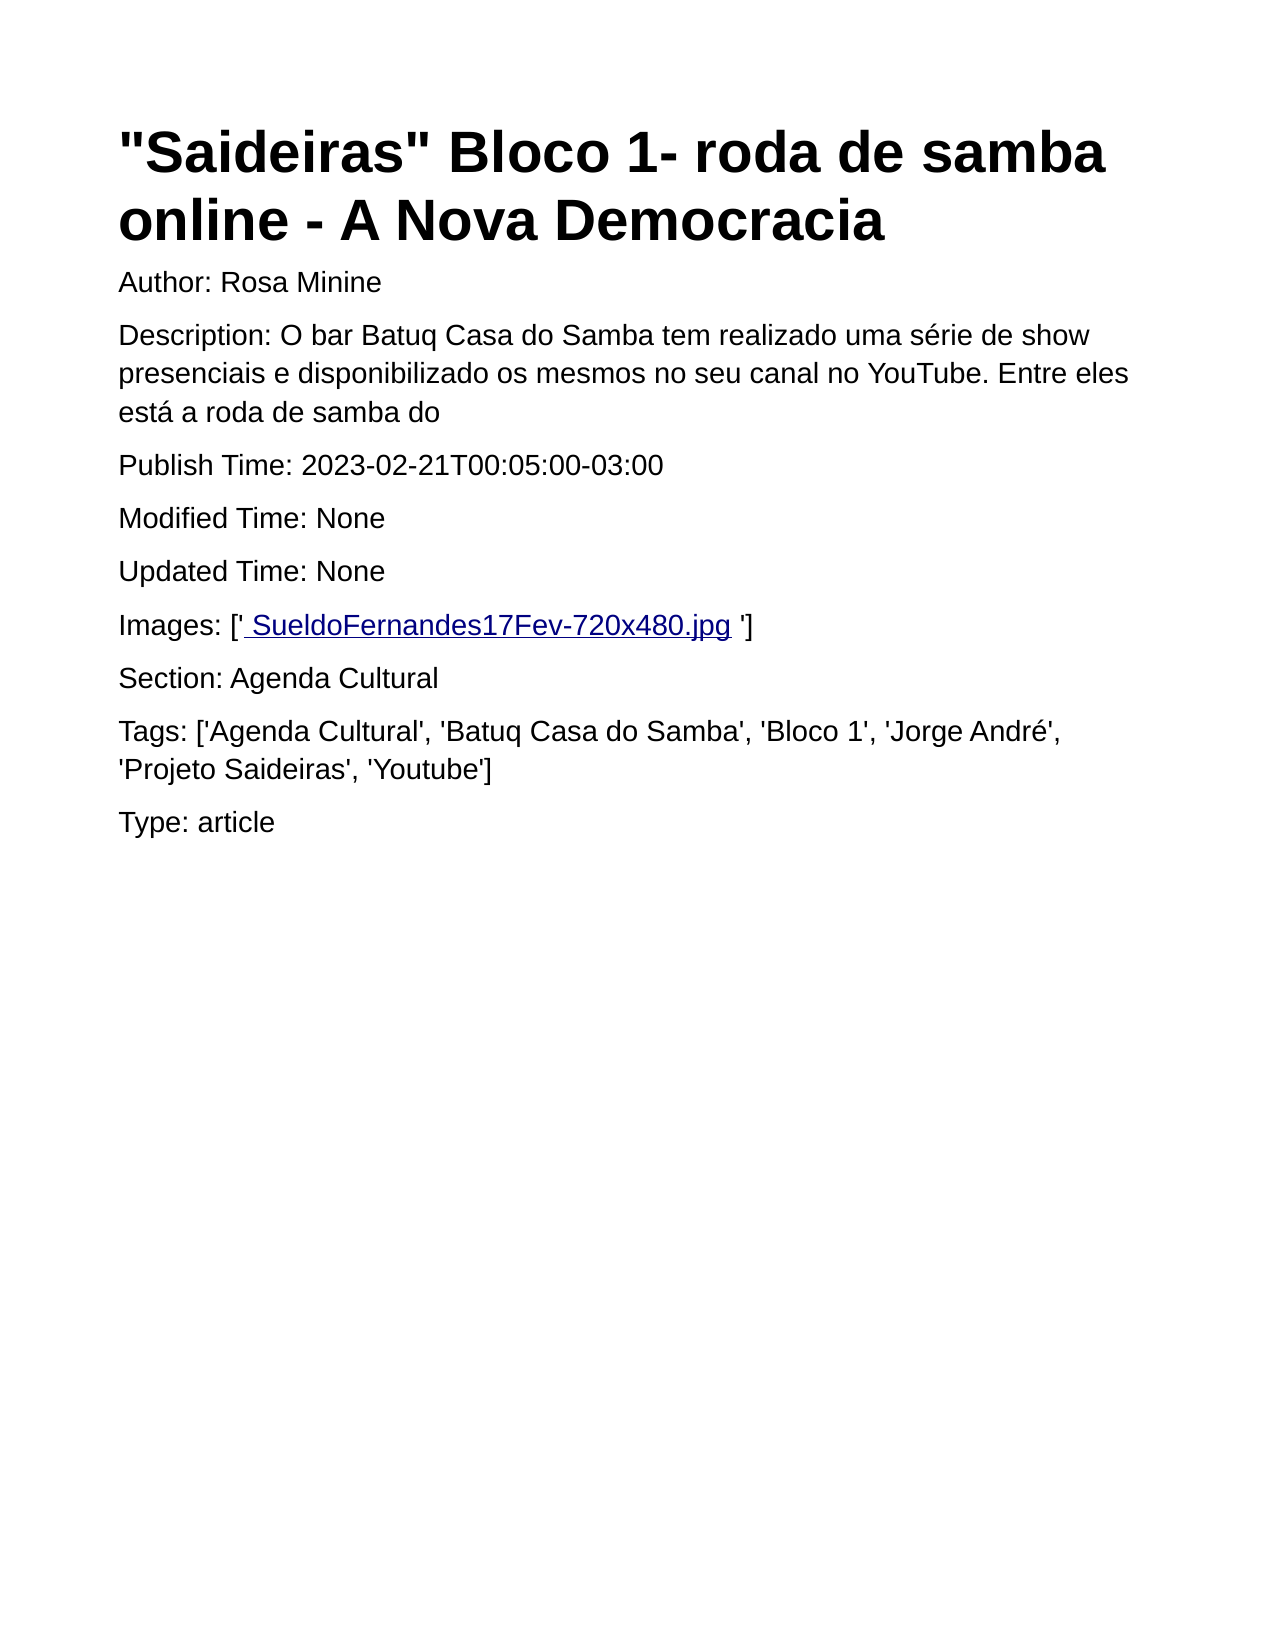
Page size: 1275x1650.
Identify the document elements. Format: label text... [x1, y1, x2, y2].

text Updated Time: None [118, 554, 1157, 588]
text Images: [' SueldoFernandes17Fev-720x480.jpg '] [118, 607, 1157, 641]
text Modified Time: None [118, 501, 1157, 535]
text Tags: ['Agenda Cultural', 'Batuq Casa do Samba', 'Bloco 1', 'Jorge André', 'Projeto Saideiras', 'Youtube'] [118, 714, 1157, 786]
text Type: article [118, 805, 1157, 839]
text Description: O bar Batuq Casa do Samba tem realizado uma série de show presenciais e disponibilizado os mesmos no seu canal no YouTube. Entre eles está a roda de samba do [118, 318, 1157, 428]
text Section: Agenda Cultural [118, 661, 1157, 694]
text Publish Time: 2023-02-21T00:05:00-03:00 [118, 448, 1157, 482]
subtitle "Saideiras" Bloco 1- roda de samba online - A Nova Democracia [118, 118, 1157, 252]
text Author: Rosa Minine [118, 265, 1157, 298]
